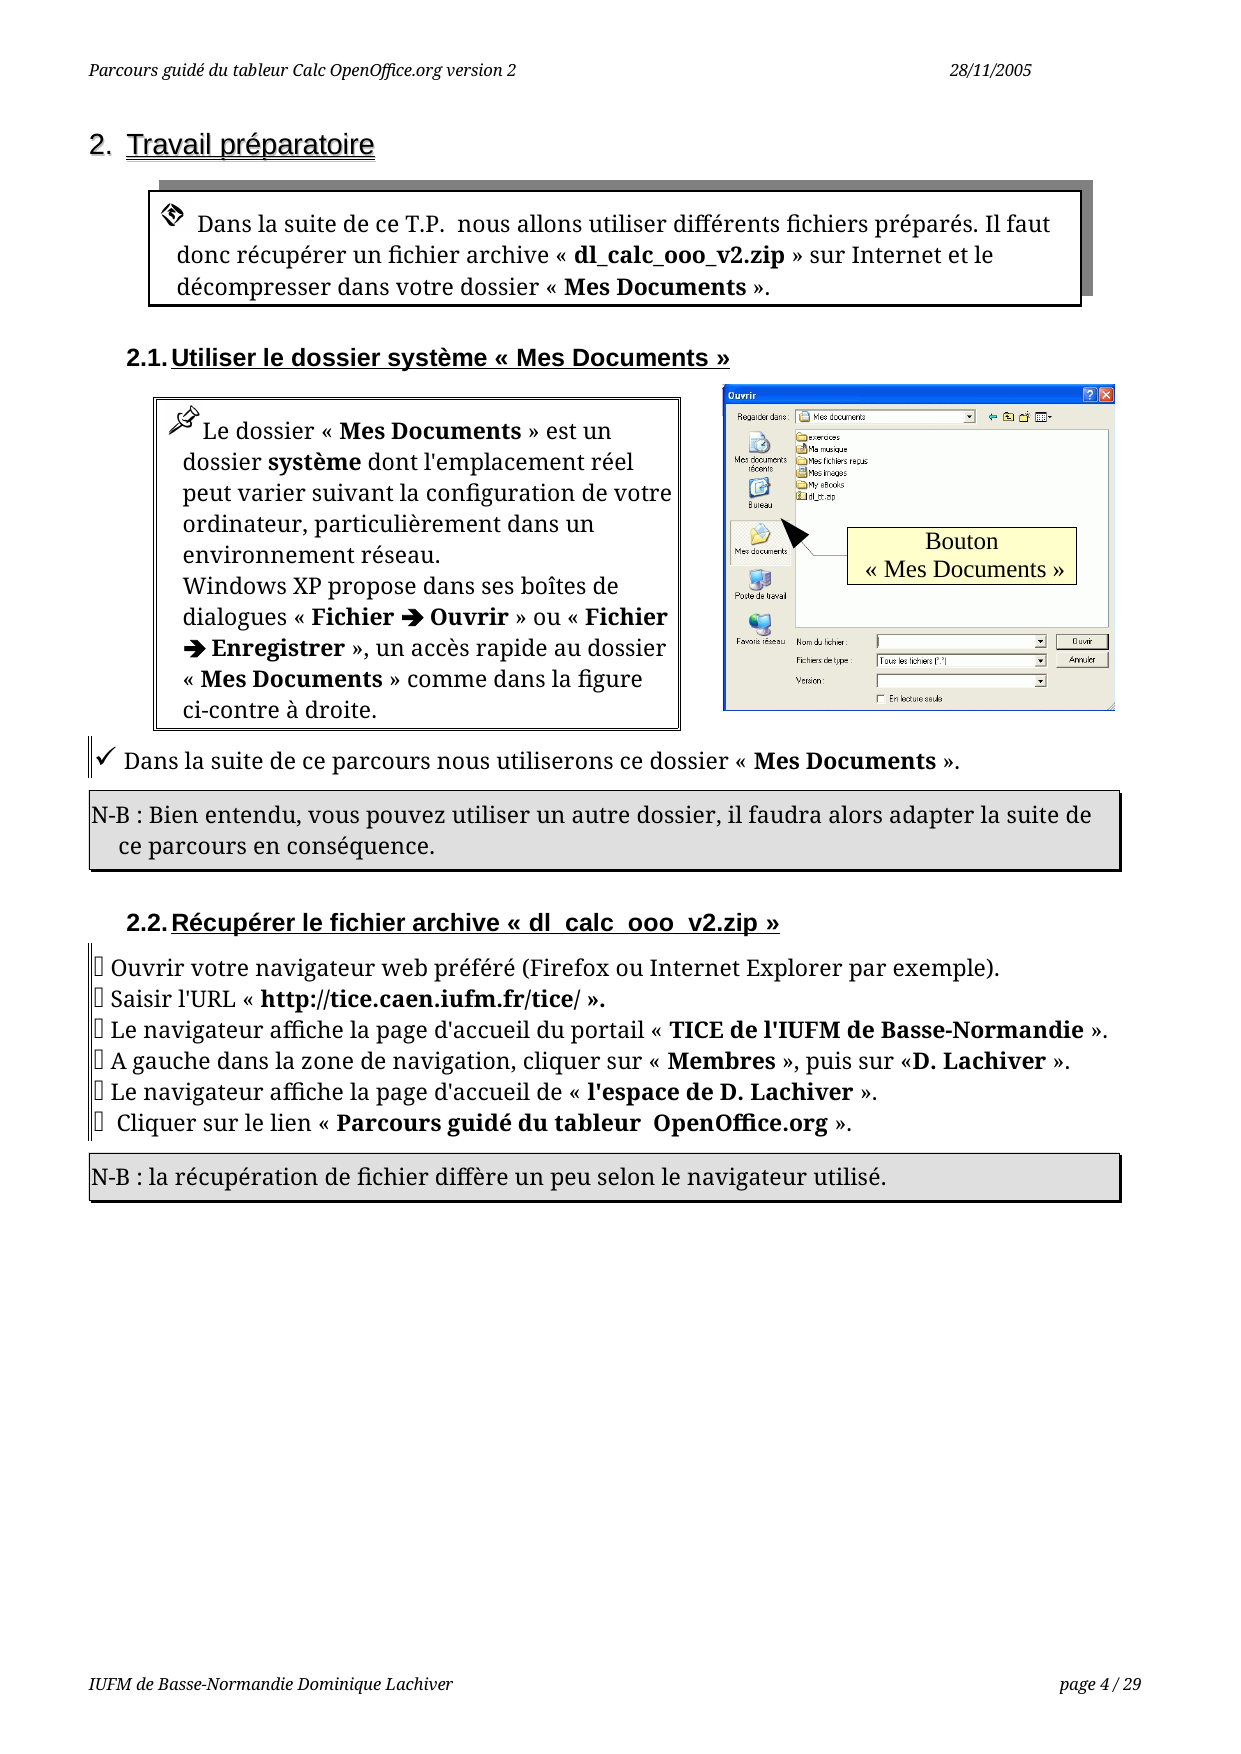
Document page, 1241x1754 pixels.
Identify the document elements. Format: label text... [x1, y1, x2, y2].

picture [153, 195, 191, 233]
text  Ouvrir votre navigateur web préféré (Firefox ou Internet Explorer par exemple). [92, 943, 1152, 982]
text N-B : la récupération de fichier diffère un peu selon le navigateur utilisé. [90, 1154, 1119, 1200]
text  Saisir l'URL « http://tice.caen.iufm.fr/tice/ ». [92, 982, 1152, 1013]
subtitle Travail préparatoire [88, 128, 1152, 161]
text  A gauche dans la zone de navigation, cliquer sur « Membres », puis sur «D. Lachiver ». [92, 1044, 1152, 1076]
table_header Le dossier « Mes Documents » est un dossier système dont l'emplacement réel peut varier suivant la configuration de votre ordinateur, particulièrement dans un environnement réseau. Windows XP propose dans ses boîtes de dialogues « Fichier  Ouvrir » ou « Fichier  Enregistrer », un accès rapide au dossier « Mes Documents » comme dans la figure ci-contre à droite. [89, 378, 686, 736]
picture [164, 401, 203, 440]
text  Le navigateur affiche la page d'accueil de « l'espace de D. Lachiver ». [92, 1076, 1152, 1107]
text N-B : Bien entendu, vous pouvez utiliser un autre dossier, il faudra alors adapter la suite de ce parcours en conséquence. [90, 791, 1119, 869]
table_header [686, 378, 1152, 736]
subtitle Récupérer le fichier archive « dl_calc_ooo_v2.zip » [126, 909, 1152, 937]
subtitle Utiliser le dossier système « Mes Documents » [126, 344, 1152, 372]
picture [722, 384, 1115, 711]
text Dans la suite de ce T.P. nous allons utiliser différents fichiers préparés. Il faut donc récupérer un fichier archive « dl_calc_ooo_v2.zip » sur Internet et le décompresser dans votre dossier « Mes Documents ». [150, 192, 1080, 304]
text  Dans la suite de ce parcours nous utiliserons ce dossier « Mes Documents ». [92, 736, 1152, 778]
text  Cliquer sur le lien « Parcours guidé du tableur OpenOffice.org ». [92, 1107, 1152, 1141]
text  Le navigateur affiche la page d'accueil du portail « TICE de l'IUFM de Basse-Normandie ». [92, 1013, 1152, 1044]
